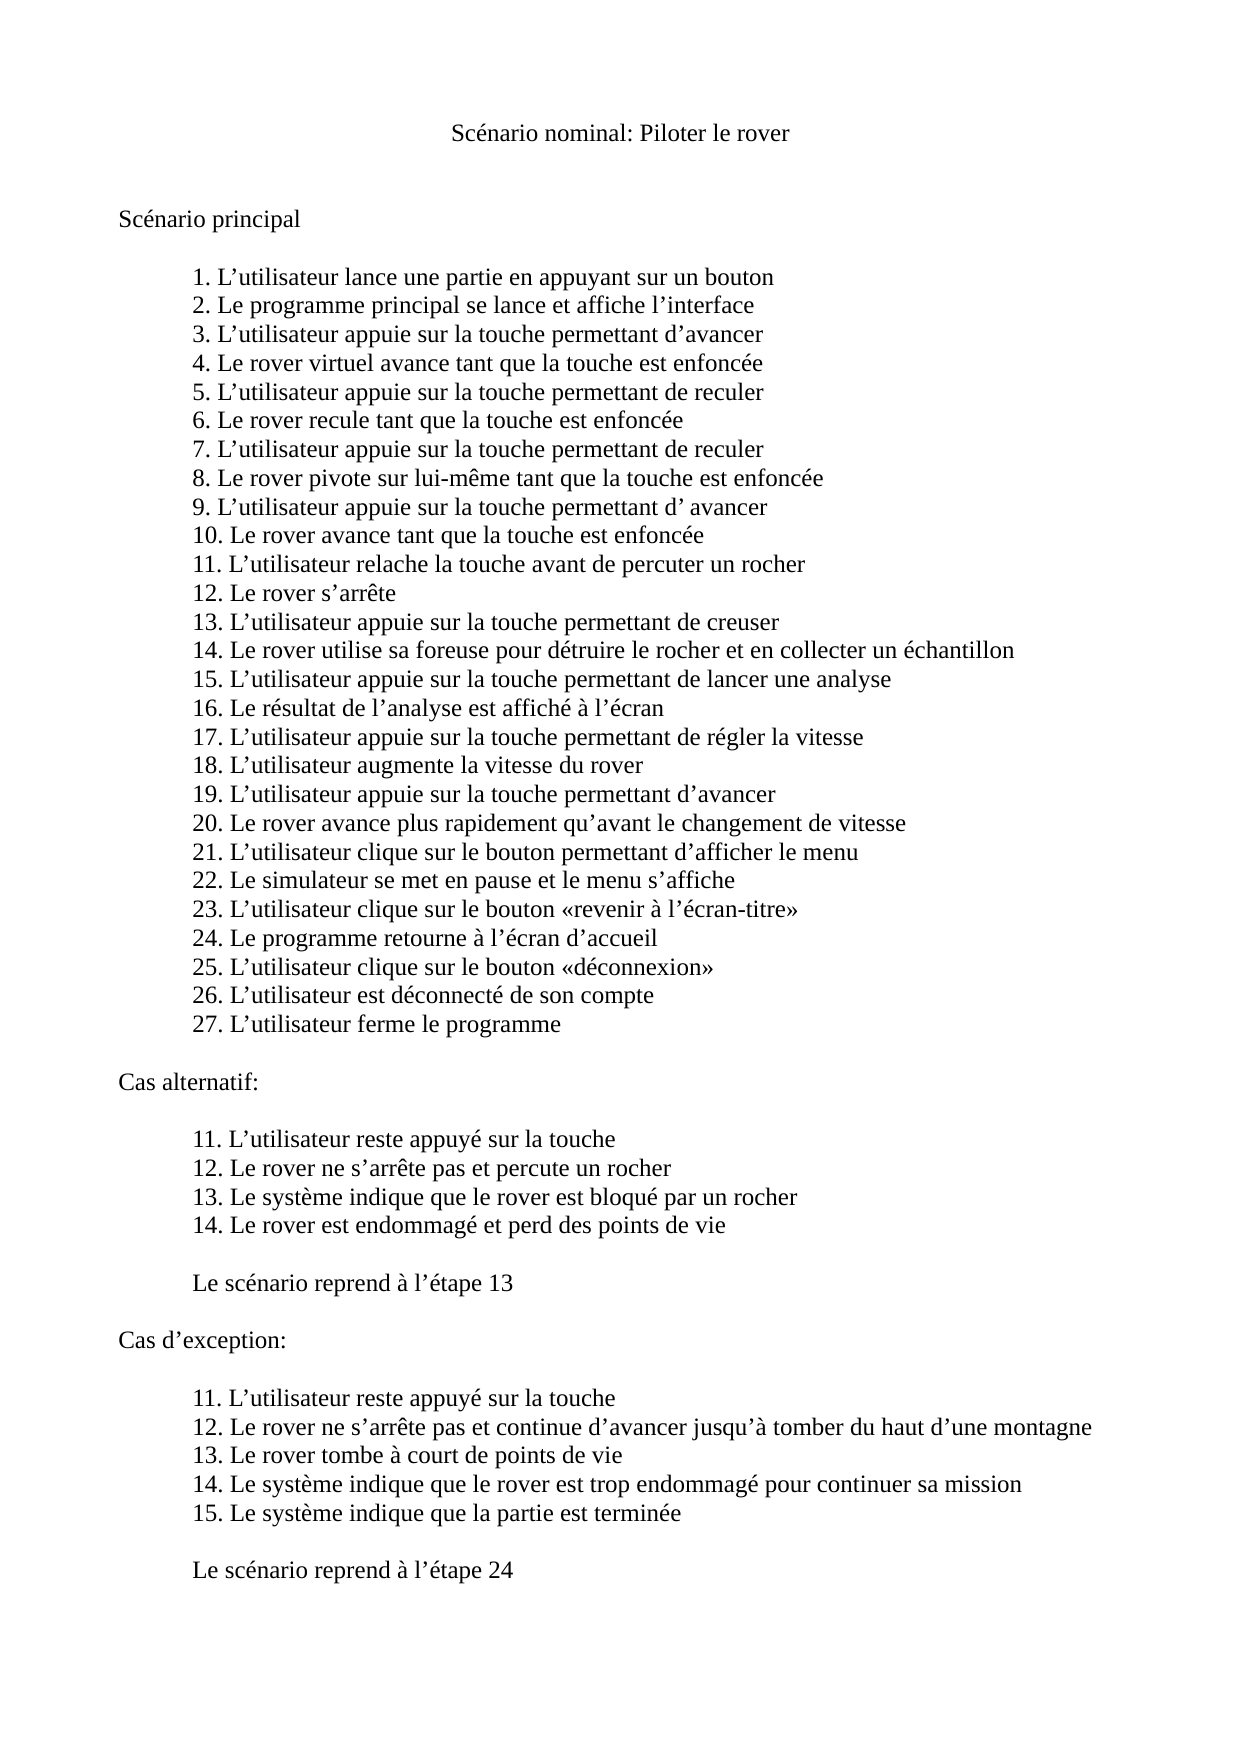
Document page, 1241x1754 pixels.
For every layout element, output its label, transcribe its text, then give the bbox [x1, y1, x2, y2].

text Cas alternatif: [118, 1067, 1122, 1096]
text 4. Le rover virtuel avance tant que la touche est enfoncée [118, 348, 1122, 377]
text 21. L’utilisateur clique sur le bouton permettant d’afficher le menu [118, 837, 1122, 866]
text 5. L’utilisateur appuie sur la touche permettant de reculer [118, 377, 1122, 406]
text 27. L’utilisateur ferme le programme [118, 1009, 1122, 1038]
text 19. L’utilisateur appuie sur la touche permettant d’avancer [118, 779, 1122, 808]
text 18. L’utilisateur augmente la vitesse du rover [118, 751, 1122, 779]
text 12. Le rover ne s’arrête pas et percute un rocher [118, 1153, 1122, 1182]
text 15. Le système indique que la partie est terminée [118, 1498, 1122, 1527]
text 1. L’utilisateur lance une partie en appuyant sur un bouton [118, 262, 1122, 291]
text 12. Le rover s’arrête [118, 578, 1122, 607]
text 12. Le rover ne s’arrête pas et continue d’avancer jusqu’à tomber du haut d’une montagne [118, 1412, 1122, 1441]
text 13. Le système indique que le rover est bloqué par un rocher [118, 1182, 1122, 1211]
text 15. L’utilisateur appuie sur la touche permettant de lancer une analyse [118, 664, 1122, 693]
text 24. Le programme retourne à l’écran d’accueil [118, 923, 1122, 952]
text 2. Le programme principal se lance et affiche l’interface [118, 291, 1122, 319]
text 25. L’utilisateur clique sur le bouton «déconnexion» [118, 952, 1122, 981]
text 20. Le rover avance plus rapidement qu’avant le changement de vitesse [118, 808, 1122, 837]
text 13. L’utilisateur appuie sur la touche permettant de creuser [118, 607, 1122, 636]
text 23. L’utilisateur clique sur le bouton «revenir à l’écran-titre» [118, 894, 1122, 923]
text Scénario nominal: Piloter le rover [118, 118, 1122, 147]
text 14. Le système indique que le rover est trop endommagé pour continuer sa mission [118, 1469, 1122, 1498]
text 14. Le rover est endommagé et perd des points de vie [118, 1211, 1122, 1239]
text 11. L’utilisateur reste appuyé sur la touche [118, 1383, 1122, 1412]
text 8. Le rover pivote sur lui-même tant que la touche est enfoncée [118, 463, 1122, 492]
text 10. Le rover avance tant que la touche est enfoncée [118, 521, 1122, 549]
text 11. L’utilisateur relache la touche avant de percuter un rocher [118, 549, 1122, 578]
text Le scénario reprend à l’étape 13 [118, 1268, 1122, 1297]
text 11. L’utilisateur reste appuyé sur la touche [118, 1124, 1122, 1153]
text Cas d’exception: [118, 1326, 1122, 1354]
text 6. Le rover recule tant que la touche est enfoncée [118, 406, 1122, 434]
text 3. L’utilisateur appuie sur la touche permettant d’avancer [118, 319, 1122, 348]
text 13. Le rover tombe à court de points de vie [118, 1441, 1122, 1469]
text 16. Le résultat de l’analyse est affiché à l’écran [118, 693, 1122, 722]
text 7. L’utilisateur appuie sur la touche permettant de reculer [118, 434, 1122, 463]
text 17. L’utilisateur appuie sur la touche permettant de régler la vitesse [118, 722, 1122, 751]
text Le scénario reprend à l’étape 24 [118, 1556, 1122, 1584]
text 9. L’utilisateur appuie sur la touche permettant d’ avancer [118, 492, 1122, 521]
text 26. L’utilisateur est déconnecté de son compte [118, 981, 1122, 1009]
text 14. Le rover utilise sa foreuse pour détruire le rocher et en collecter un échantillon [118, 636, 1122, 664]
text Scénario principal [118, 204, 1122, 233]
text 22. Le simulateur se met en pause et le menu s’affiche [118, 866, 1122, 894]
